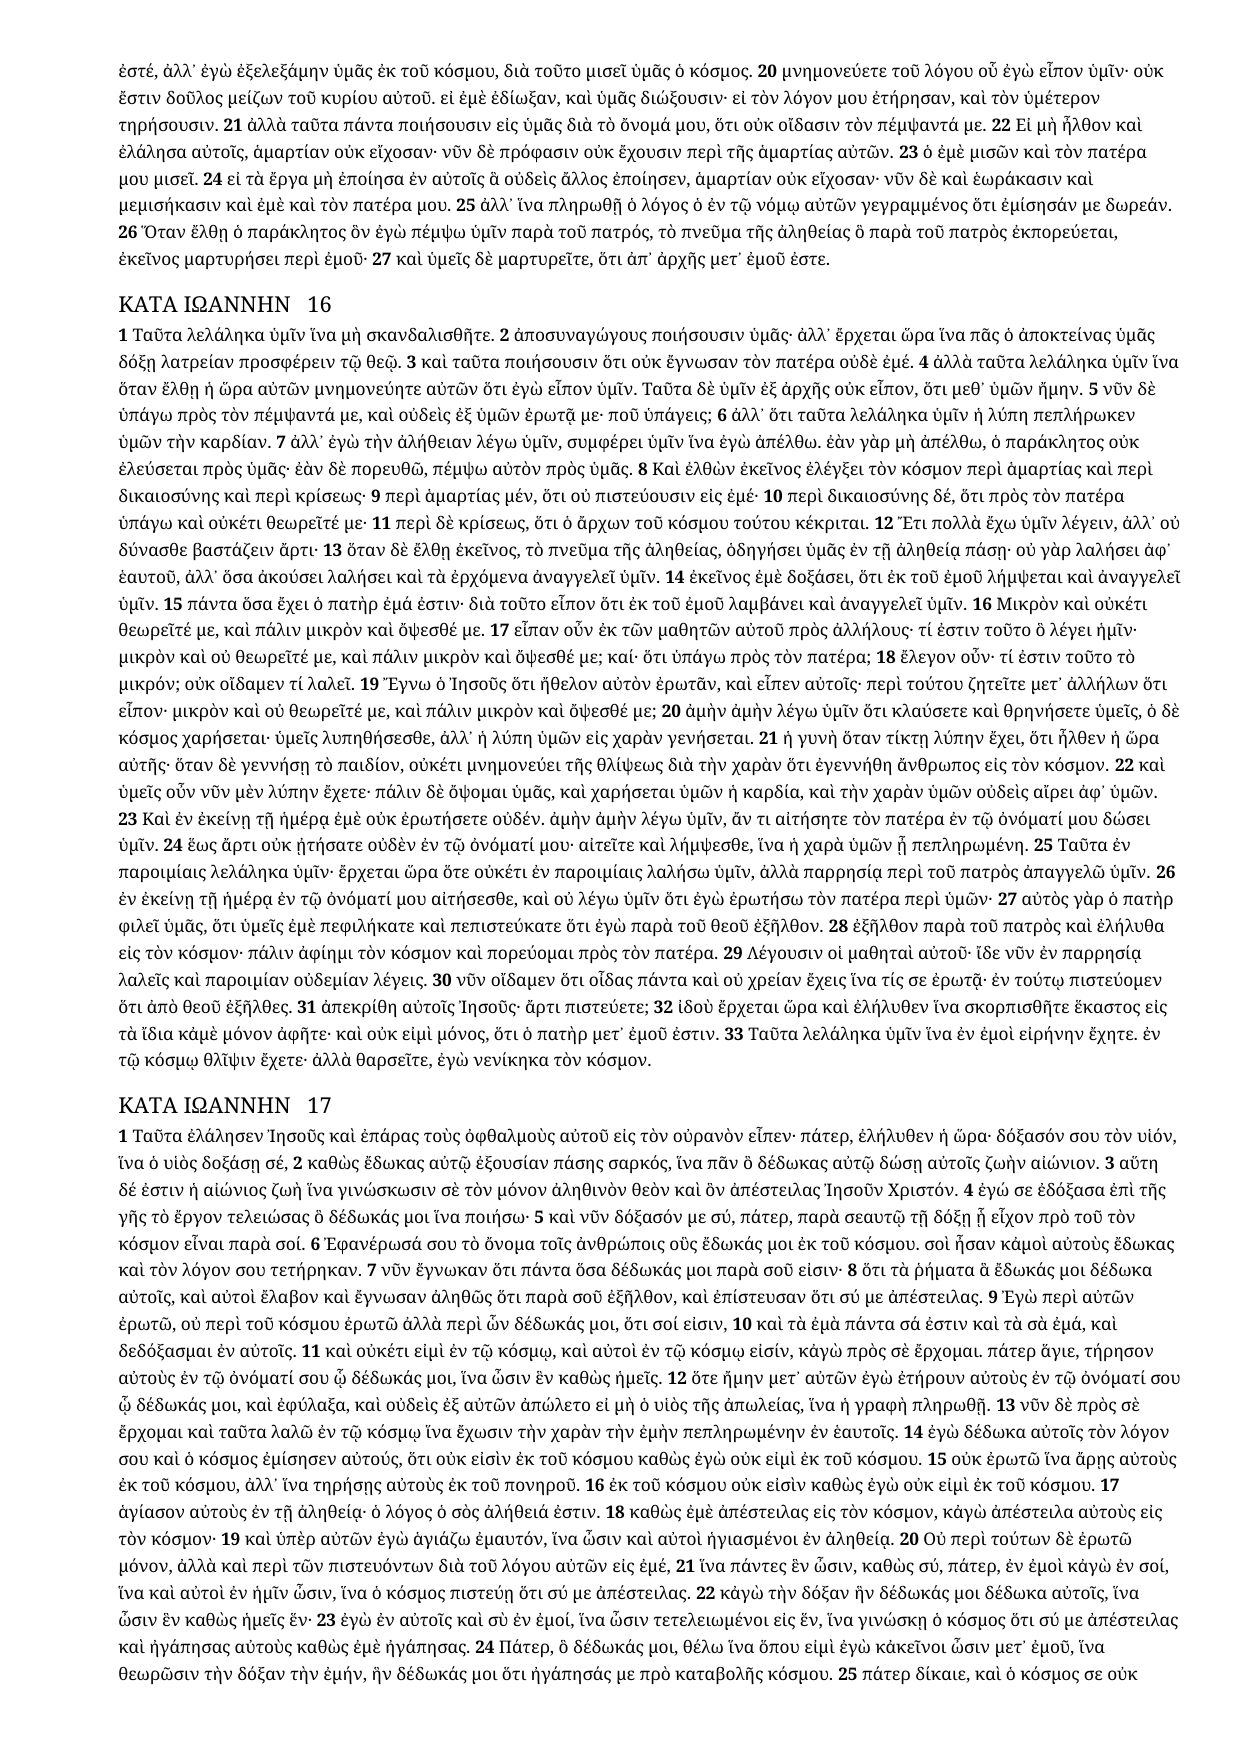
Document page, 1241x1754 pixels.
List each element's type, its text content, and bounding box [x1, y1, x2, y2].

text ἐστέ, ἀλλ᾽ ἐγὼ ἐξελεξάμην ὑμᾶς ἐκ τοῦ κόσμου, διὰ τοῦτο μισεῖ ὑμᾶς ὁ κόσμος. 20 μνημονεύετε τοῦ λόγου οὗ ἐγὼ εἶπον ὑμῖν· οὐκ ἔστιν δοῦλος μείζων τοῦ κυρίου αὐτοῦ. εἰ ἐμὲ ἐδίωξαν, καὶ ὑμᾶς διώξουσιν· εἰ τὸν λόγον μου ἐτήρησαν, καὶ τὸν ὑμέτερον τηρήσουσιν. 21 ἀλλὰ ταῦτα πάντα ποιήσουσιν εἰς ὑμᾶς διὰ τὸ ὄνομά μου, ὅτι οὐκ οἴδασιν τὸν πέμψαντά με. 22 Εἰ μὴ ἦλθον καὶ ἐλάλησα αὐτοῖς, ἁμαρτίαν οὐκ εἴχοσαν· νῦν δὲ πρόφασιν οὐκ ἔχουσιν περὶ τῆς ἁμαρτίας αὐτῶν. 23 ὁ ἐμὲ μισῶν καὶ τὸν πατέρα μου μισεῖ. 24 εἰ τὰ ἔργα μὴ ἐποίησα ἐν αὐτοῖς ἃ οὐδεὶς ἄλλος ἐποίησεν, ἁμαρτίαν οὐκ εἴχοσαν· νῦν δὲ καὶ ἑωράκασιν καὶ μεμισήκασιν καὶ ἐμὲ καὶ τὸν πατέρα μου. 25 ἀλλ᾽ ἵνα πληρωθῇ ὁ λόγος ὁ ἐν τῷ νόμῳ αὐτῶν γεγραμμένος ὅτι ἐμίσησάν με δωρεάν. 26 Ὅταν ἔλθῃ ὁ παράκλητος ὃν ἐγὼ πέμψω ὑμῖν παρὰ τοῦ πατρός, τὸ πνεῦμα τῆς ἀληθείας ὃ παρὰ τοῦ πατρὸς ἐκπορεύεται, ἐκεῖνος μαρτυρήσει περὶ ἐμοῦ· 27 καὶ ὑμεῖς δὲ μαρτυρεῖτε, ὅτι ἀπ᾽ ἀρχῆς μετ᾽ ἐμοῦ ἐστε. [118, 59, 1181, 271]
text 1 Ταῦτα ἐλάλησεν Ἰησοῦς καὶ ἐπάρας τοὺς ὀφθαλμοὺς αὐτοῦ εἰς τὸν οὐρανὸν εἶπεν· πάτερ, ἐλήλυθεν ἡ ὥρα· δόξασόν σου τὸν υἱόν, ἵνα ὁ υἱὸς δοξάσῃ σέ, 2 καθὼς ἔδωκας αὐτῷ ἐξουσίαν πάσης σαρκός, ἵνα πᾶν ὃ δέδωκας αὐτῷ δώσῃ αὐτοῖς ζωὴν αἰώνιον. 3 αὕτη δέ ἐστιν ἡ αἰώνιος ζωὴ ἵνα γινώσκωσιν σὲ τὸν μόνον ἀληθινὸν θεὸν καὶ ὃν ἀπέστειλας Ἰησοῦν Χριστόν. 4 ἐγώ σε ἐδόξασα ἐπὶ τῆς γῆς τὸ ἔργον τελειώσας ὃ δέδωκάς μοι ἵνα ποιήσω· 5 καὶ νῦν δόξασόν με σύ, πάτερ, παρὰ σεαυτῷ τῇ δόξῃ ᾗ εἶχον πρὸ τοῦ τὸν κόσμον εἶναι παρὰ σοί. 6 Ἐφανέρωσά σου τὸ ὄνομα τοῖς ἀνθρώποις οὓς ἔδωκάς μοι ἐκ τοῦ κόσμου. σοὶ ἦσαν κἀμοὶ αὐτοὺς ἔδωκας καὶ τὸν λόγον σου τετήρηκαν. 7 νῦν ἔγνωκαν ὅτι πάντα ὅσα δέδωκάς μοι παρὰ σοῦ εἰσιν· 8 ὅτι τὰ ῥήματα ἃ ἔδωκάς μοι δέδωκα αὐτοῖς, καὶ αὐτοὶ ἔλαβον καὶ ἔγνωσαν ἀληθῶς ὅτι παρὰ σοῦ ἐξῆλθον, καὶ ἐπίστευσαν ὅτι σύ με ἀπέστειλας. 9 Ἐγὼ περὶ αὐτῶν ἐρωτῶ, οὐ περὶ τοῦ κόσμου ἐρωτῶ ἀλλὰ περὶ ὧν δέδωκάς μοι, ὅτι σοί εἰσιν, 10 καὶ τὰ ἐμὰ πάντα σά ἐστιν καὶ τὰ σὰ ἐμά, καὶ δεδόξασμαι ἐν αὐτοῖς. 11 καὶ οὐκέτι εἰμὶ ἐν τῷ κόσμῳ, καὶ αὐτοὶ ἐν τῷ κόσμῳ εἰσίν, κἀγὼ πρὸς σὲ ἔρχομαι. πάτερ ἅγιε, τήρησον αὐτοὺς ἐν τῷ ὀνόματί σου ᾧ δέδωκάς μοι, ἵνα ὦσιν ἓν καθὼς ἡμεῖς. 12 ὅτε ἤμην μετ᾽ αὐτῶν ἐγὼ ἐτήρουν αὐτοὺς ἐν τῷ ὀνόματί σου ᾧ δέδωκάς μοι, καὶ ἐφύλαξα, καὶ οὐδεὶς ἐξ αὐτῶν ἀπώλετο εἰ μὴ ὁ υἱὸς τῆς ἀπωλείας, ἵνα ἡ γραφὴ πληρωθῇ. 13 νῦν δὲ πρὸς σὲ ἔρχομαι καὶ ταῦτα λαλῶ ἐν τῷ κόσμῳ ἵνα ἔχωσιν τὴν χαρὰν τὴν ἐμὴν πεπληρωμένην ἐν ἑαυτοῖς. 14 ἐγὼ δέδωκα αὐτοῖς τὸν λόγον σου καὶ ὁ κόσμος ἐμίσησεν αὐτούς, ὅτι οὐκ εἰσὶν ἐκ τοῦ κόσμου καθὼς ἐγὼ οὐκ εἰμὶ ἐκ τοῦ κόσμου. 15 οὐκ ἐρωτῶ ἵνα ἄρῃς αὐτοὺς ἐκ τοῦ κόσμου, ἀλλ᾽ ἵνα τηρήσῃς αὐτοὺς ἐκ τοῦ πονηροῦ. 16 ἐκ τοῦ κόσμου οὐκ εἰσὶν καθὼς ἐγὼ οὐκ εἰμὶ ἐκ τοῦ κόσμου. 17 ἁγίασον αὐτοὺς ἐν τῇ ἀληθείᾳ· ὁ λόγος ὁ σὸς ἀλήθειά ἐστιν. 18 καθὼς ἐμὲ ἀπέστειλας εἰς τὸν κόσμον, κἀγὼ ἀπέστειλα αὐτοὺς εἰς τὸν κόσμον· 19 καὶ ὑπὲρ αὐτῶν ἐγὼ ἁγιάζω ἐμαυτόν, ἵνα ὦσιν καὶ αὐτοὶ ἡγιασμένοι ἐν ἀληθείᾳ. 20 Οὐ περὶ τούτων δὲ ἐρωτῶ μόνον, ἀλλὰ καὶ περὶ τῶν πιστευόντων διὰ τοῦ λόγου αὐτῶν εἰς ἐμέ, 21 ἵνα πάντες ἓν ὦσιν, καθὼς σύ, πάτερ, ἐν ἐμοὶ κἀγὼ ἐν σοί, ἵνα καὶ αὐτοὶ ἐν ἡμῖν ὦσιν, ἵνα ὁ κόσμος πιστεύῃ ὅτι σύ με ἀπέστειλας. 22 κἀγὼ τὴν δόξαν ἣν δέδωκάς μοι δέδωκα αὐτοῖς, ἵνα ὦσιν ἓν καθὼς ἡμεῖς ἕν· 23 ἐγὼ ἐν αὐτοῖς καὶ σὺ ἐν ἐμοί, ἵνα ὦσιν τετελειωμένοι εἰς ἕν, ἵνα γινώσκῃ ὁ κόσμος ὅτι σύ με ἀπέστειλας καὶ ἠγάπησας αὐτοὺς καθὼς ἐμὲ ἠγάπησας. 24 Πάτερ, ὃ δέδωκάς μοι, θέλω ἵνα ὅπου εἰμὶ ἐγὼ κἀκεῖνοι ὦσιν μετ᾽ ἐμοῦ, ἵνα θεωρῶσιν τὴν δόξαν τὴν ἐμήν, ἣν δέδωκάς μοι ὅτι ἠγάπησάς με πρὸ καταβολῆς κόσμου. 25 πάτερ δίκαιε, καὶ ὁ κόσμος σε οὐκ [118, 1124, 1181, 1685]
text 1 Ταῦτα λελάληκα ὑμῖν ἵνα μὴ σκανδαλισθῆτε. 2 ἀποσυναγώγους ποιήσουσιν ὑμᾶς· ἀλλ᾽ ἔρχεται ὥρα ἵνα πᾶς ὁ ἀποκτείνας ὑμᾶς δόξῃ λατρείαν προσφέρειν τῷ θεῷ. 3 καὶ ταῦτα ποιήσουσιν ὅτι οὐκ ἔγνωσαν τὸν πατέρα οὐδὲ ἐμέ. 4 ἀλλὰ ταῦτα λελάληκα ὑμῖν ἵνα ὅταν ἔλθῃ ἡ ὥρα αὐτῶν μνημονεύητε αὐτῶν ὅτι ἐγὼ εἶπον ὑμῖν. Ταῦτα δὲ ὑμῖν ἐξ ἀρχῆς οὐκ εἶπον, ὅτι μεθ᾽ ὑμῶν ἤμην. 5 νῦν δὲ ὑπάγω πρὸς τὸν πέμψαντά με, καὶ οὐδεὶς ἐξ ὑμῶν ἐρωτᾷ με· ποῦ ὑπάγεις; 6 ἀλλ᾽ ὅτι ταῦτα λελάληκα ὑμῖν ἡ λύπη πεπλήρωκεν ὑμῶν τὴν καρδίαν. 7 ἀλλ᾽ ἐγὼ τὴν ἀλήθειαν λέγω ὑμῖν, συμφέρει ὑμῖν ἵνα ἐγὼ ἀπέλθω. ἐὰν γὰρ μὴ ἀπέλθω, ὁ παράκλητος οὐκ ἐλεύσεται πρὸς ὑμᾶς· ἐὰν δὲ πορευθῶ, πέμψω αὐτὸν πρὸς ὑμᾶς. 8 Καὶ ἐλθὼν ἐκεῖνος ἐλέγξει τὸν κόσμον περὶ ἁμαρτίας καὶ περὶ δικαιοσύνης καὶ περὶ κρίσεως· 9 περὶ ἁμαρτίας μέν, ὅτι οὐ πιστεύουσιν εἰς ἐμέ· 10 περὶ δικαιοσύνης δέ, ὅτι πρὸς τὸν πατέρα ὑπάγω καὶ οὐκέτι θεωρεῖτέ με· 11 περὶ δὲ κρίσεως, ὅτι ὁ ἄρχων τοῦ κόσμου τούτου κέκριται. 12 Ἔτι πολλὰ ἔχω ὑμῖν λέγειν, ἀλλ᾽ οὐ δύνασθε βαστάζειν ἄρτι· 13 ὅταν δὲ ἔλθῃ ἐκεῖνος, τὸ πνεῦμα τῆς ἀληθείας, ὁδηγήσει ὑμᾶς ἐν τῇ ἀληθείᾳ πάσῃ· οὐ γὰρ λαλήσει ἀφ᾽ ἑαυτοῦ, ἀλλ᾽ ὅσα ἀκούσει λαλήσει καὶ τὰ ἐρχόμενα ἀναγγελεῖ ὑμῖν. 14 ἐκεῖνος ἐμὲ δοξάσει, ὅτι ἐκ τοῦ ἐμοῦ λήμψεται καὶ ἀναγγελεῖ ὑμῖν. 15 πάντα ὅσα ἔχει ὁ πατὴρ ἐμά ἐστιν· διὰ τοῦτο εἶπον ὅτι ἐκ τοῦ ἐμοῦ λαμβάνει καὶ ἀναγγελεῖ ὑμῖν. 16 Μικρὸν καὶ οὐκέτι θεωρεῖτέ με, καὶ πάλιν μικρὸν καὶ ὄψεσθέ με. 17 εἶπαν οὖν ἐκ τῶν μαθητῶν αὐτοῦ πρὸς ἀλλήλους· τί ἐστιν τοῦτο ὃ λέγει ἡμῖν· μικρὸν καὶ οὐ θεωρεῖτέ με, καὶ πάλιν μικρὸν καὶ ὄψεσθέ με; καί· ὅτι ὑπάγω πρὸς τὸν πατέρα; 18 ἔλεγον οὖν· τί ἐστιν τοῦτο τὸ μικρόν; οὐκ οἴδαμεν τί λαλεῖ. 19 Ἔγνω ὁ Ἰησοῦς ὅτι ἤθελον αὐτὸν ἐρωτᾶν, καὶ εἶπεν αὐτοῖς· περὶ τούτου ζητεῖτε μετ᾽ ἀλλήλων ὅτι εἶπον· μικρὸν καὶ οὐ θεωρεῖτέ με, καὶ πάλιν μικρὸν καὶ ὄψεσθέ με; 20 ἀμὴν ἀμὴν λέγω ὑμῖν ὅτι κλαύσετε καὶ θρηνήσετε ὑμεῖς, ὁ δὲ κόσμος χαρήσεται· ὑμεῖς λυπηθήσεσθε, ἀλλ᾽ ἡ λύπη ὑμῶν εἰς χαρὰν γενήσεται. 21 ἡ γυνὴ ὅταν τίκτῃ λύπην ἔχει, ὅτι ἦλθεν ἡ ὥρα αὐτῆς· ὅταν δὲ γεννήσῃ τὸ παιδίον, οὐκέτι μνημονεύει τῆς θλίψεως διὰ τὴν χαρὰν ὅτι ἐγεννήθη ἄνθρωπος εἰς τὸν κόσμον. 22 καὶ ὑμεῖς οὖν νῦν μὲν λύπην ἔχετε· πάλιν δὲ ὄψομαι ὑμᾶς, καὶ χαρήσεται ὑμῶν ἡ καρδία, καὶ τὴν χαρὰν ὑμῶν οὐδεὶς αἴρει ἀφ᾽ ὑμῶν. 23 Καὶ ἐν ἐκείνῃ τῇ ἡμέρᾳ ἐμὲ οὐκ ἐρωτήσετε οὐδέν. ἀμὴν ἀμὴν λέγω ὑμῖν, ἄν τι αἰτήσητε τὸν πατέρα ἐν τῷ ὀνόματί μου δώσει ὑμῖν. 24 ἕως ἄρτι οὐκ ᾐτήσατε οὐδὲν ἐν τῷ ὀνόματί μου· αἰτεῖτε καὶ λήμψεσθε, ἵνα ἡ χαρὰ ὑμῶν ᾖ πεπληρωμένη. 25 Ταῦτα ἐν παροιμίαις λελάληκα ὑμῖν· ἔρχεται ὥρα ὅτε οὐκέτι ἐν παροιμίαις λαλήσω ὑμῖν, ἀλλὰ παρρησίᾳ περὶ τοῦ πατρὸς ἀπαγγελῶ ὑμῖν. 26 ἐν ἐκείνῃ τῇ ἡμέρᾳ ἐν τῷ ὀνόματί μου αἰτήσεσθε, καὶ οὐ λέγω ὑμῖν ὅτι ἐγὼ ἐρωτήσω τὸν πατέρα περὶ ὑμῶν· 27 αὐτὸς γὰρ ὁ πατὴρ φιλεῖ ὑμᾶς, ὅτι ὑμεῖς ἐμὲ πεφιλήκατε καὶ πεπιστεύκατε ὅτι ἐγὼ παρὰ τοῦ θεοῦ ἐξῆλθον. 28 ἐξῆλθον παρὰ τοῦ πατρὸς καὶ ἐλήλυθα εἰς τὸν κόσμον· πάλιν ἀφίημι τὸν κόσμον καὶ πορεύομαι πρὸς τὸν πατέρα. 29 Λέγουσιν οἱ μαθηταὶ αὐτοῦ· ἴδε νῦν ἐν παρρησίᾳ λαλεῖς καὶ παροιμίαν οὐδεμίαν λέγεις. 30 νῦν οἴδαμεν ὅτι οἶδας πάντα καὶ οὐ χρείαν ἔχεις ἵνα τίς σε ἐρωτᾷ· ἐν τούτῳ πιστεύομεν ὅτι ἀπὸ θεοῦ ἐξῆλθες. 31 ἀπεκρίθη αὐτοῖς Ἰησοῦς· ἄρτι πιστεύετε; 32 ἰδοὺ ἔρχεται ὥρα καὶ ἐλήλυθεν ἵνα σκορπισθῆτε ἕκαστος εἰς τὰ ἴδια κἀμὲ μόνον ἀφῆτε· καὶ οὐκ εἰμὶ μόνος, ὅτι ὁ πατὴρ μετ᾽ ἐμοῦ ἐστιν. 33 Ταῦτα λελάληκα ὑμῖν ἵνα ἐν ἐμοὶ εἰρήνην ἔχητε. ἐν τῷ κόσμῳ θλῖψιν ἔχετε· ἀλλὰ θαρσεῖτε, ἐγὼ νενίκηκα τὸν κόσμον. [118, 323, 1181, 1072]
text ΚΑΤΑ ΙΩΑΝΝΗΝ 16 [118, 289, 1181, 318]
text ΚΑΤΑ ΙΩΑΝΝΗΝ 17 [118, 1090, 1181, 1120]
